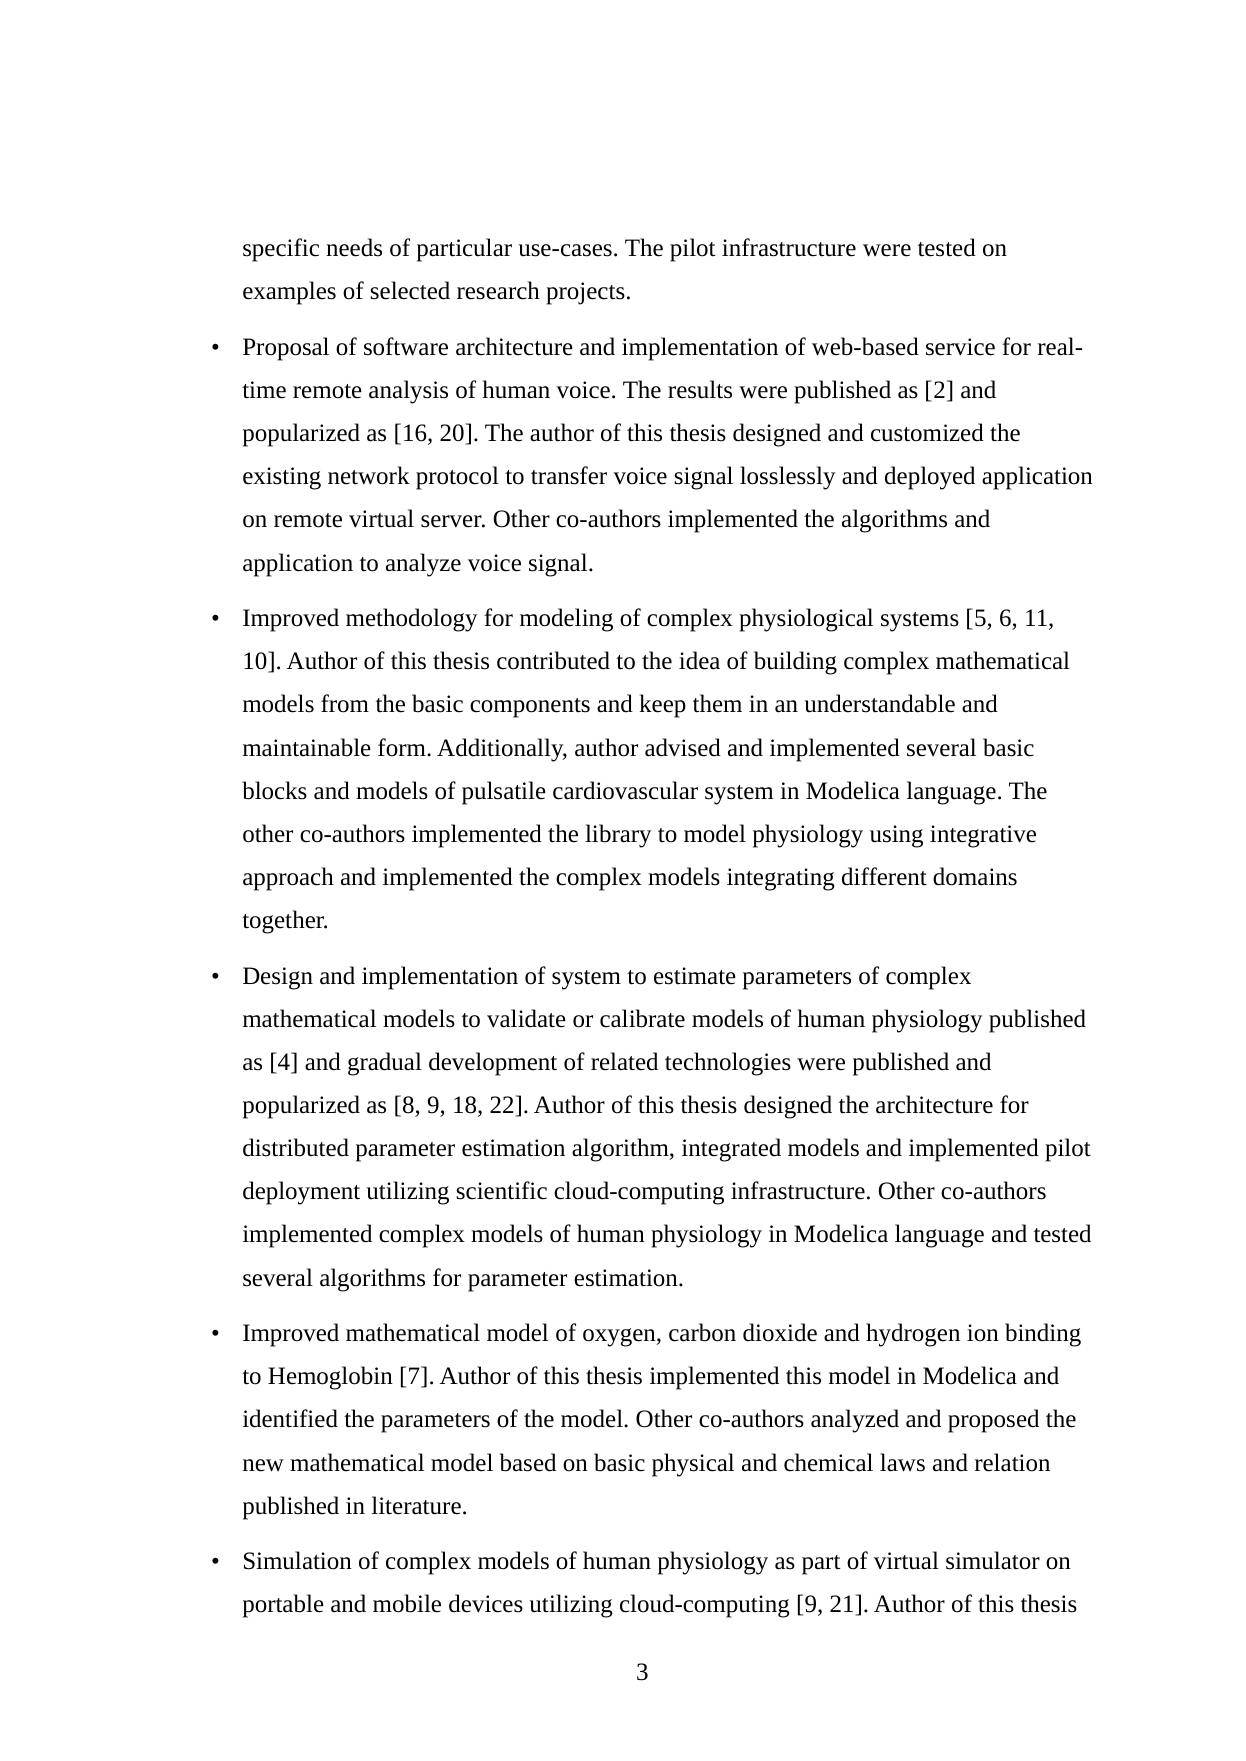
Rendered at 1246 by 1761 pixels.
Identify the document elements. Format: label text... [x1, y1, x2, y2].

list • Improved mathematical model of oxygen, carbon dioxide and hydrogen ion binding to Hemoglobin [7]. Author of this thesis implemented this model in Modelica and identified the parameters of the model. Other co-authors analyzed and proposed the new mathematical model based on basic physical and chemical laws and relation published in literature. [211, 1318, 1098, 1519]
list • Improved methodology for modeling of complex physiological systems [5, 6, 11, 10]. Author of this thesis contributed to the idea of building complex mathematical models from the basic components and keep them in an understandable and maintainable form. Additionally, author advised and implemented several basic blocks and models of pulsatile cardiovascular system in Modelica language. The other co-authors implemented the library to model physiology using integrative approach and implemented the complex models integrating different domains together. [211, 603, 1098, 934]
list • Simulation of complex models of human physiology as part of virtual simulator on portable and mobile devices utilizing cloud-computing [9, 21]. Author of this thesis [211, 1546, 1098, 1618]
list specific needs of particular use-cases. The pilot infrastructure were tested on examples of selected research projects. [211, 233, 1098, 305]
list • Design and implementation of system to estimate parameters of complex mathematical models to validate or calibrate models of human physiology published as [4] and gradual development of related technologies were published and popularized as [8, 9, 18, 22]. Author of this thesis designed the architecture for distributed parameter estimation algorithm, integrated models and implemented pilot deployment utilizing scientific cloud-computing infrastructure. Other co-authors implemented complex models of human physiology in Modelica language and tested several algorithms for parameter estimation. [211, 961, 1098, 1291]
list • Proposal of software architecture and implementation of web-based service for real-time remote analysis of human voice. The results were published as [2] and popularized as [16, 20]. The author of this thesis designed and customized the existing network protocol to transfer voice signal losslessly and deployed application on remote virtual server. Other co-authors implemented the algorithms and application to analyze voice signal. [211, 332, 1098, 576]
